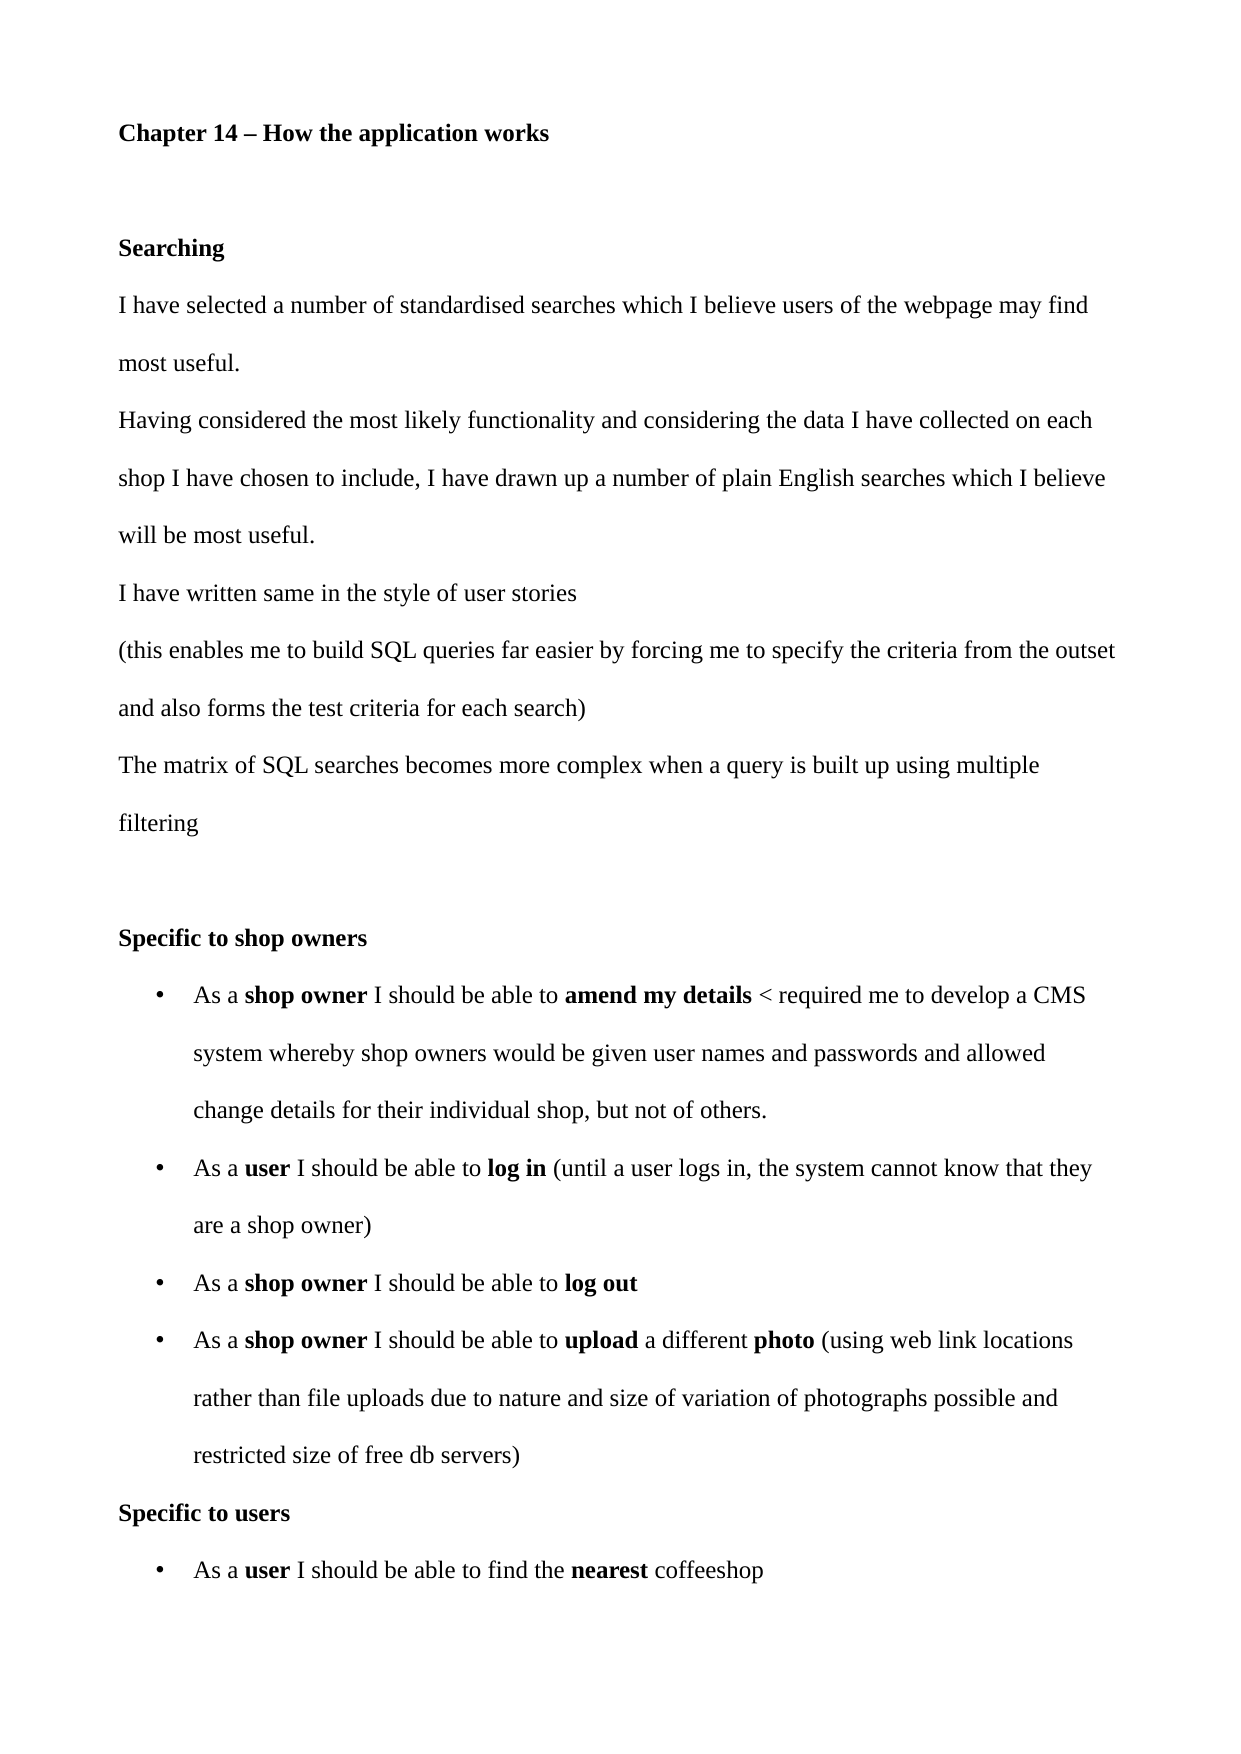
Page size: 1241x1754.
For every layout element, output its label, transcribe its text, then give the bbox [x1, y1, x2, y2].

text Chapter 14 – How the application works [118, 118, 1122, 147]
text Specific to users [118, 1498, 1122, 1527]
list As a user I should be able to find the nearest coffeeshop [156, 1556, 1122, 1584]
list As a shop owner I should be able to amend my details < required me to develop a CMS system whereby shop owners would be given user names and passwords and allowed change details for their individual shop, but not of others. [156, 981, 1122, 1124]
text I have written same in the style of user stories [118, 578, 1122, 607]
list As a shop owner I should be able to upload a different photo (using web link locations rather than file uploads due to nature and size of variation of photographs possible and restricted size of free db servers) [156, 1326, 1122, 1469]
text Specific to shop owners [118, 923, 1122, 952]
text (this enables me to build SQL queries far easier by forcing me to specify the criteria from the outset and also forms the test criteria for each search) [118, 636, 1122, 722]
text The matrix of SQL searches becomes more complex when a query is built up using multiple filtering [118, 751, 1122, 837]
list As a user I should be able to log in (until a user logs in, the system cannot know that they are a shop owner) [156, 1153, 1122, 1239]
text Having considered the most likely functionality and considering the data I have collected on each shop I have chosen to include, I have drawn up a number of plain English searches which I believe will be most useful. [118, 406, 1122, 549]
text Searching [118, 233, 1122, 262]
list As a shop owner I should be able to log out [156, 1268, 1122, 1297]
text I have selected a number of standardised searches which I believe users of the webpage may find most useful. [118, 291, 1122, 377]
